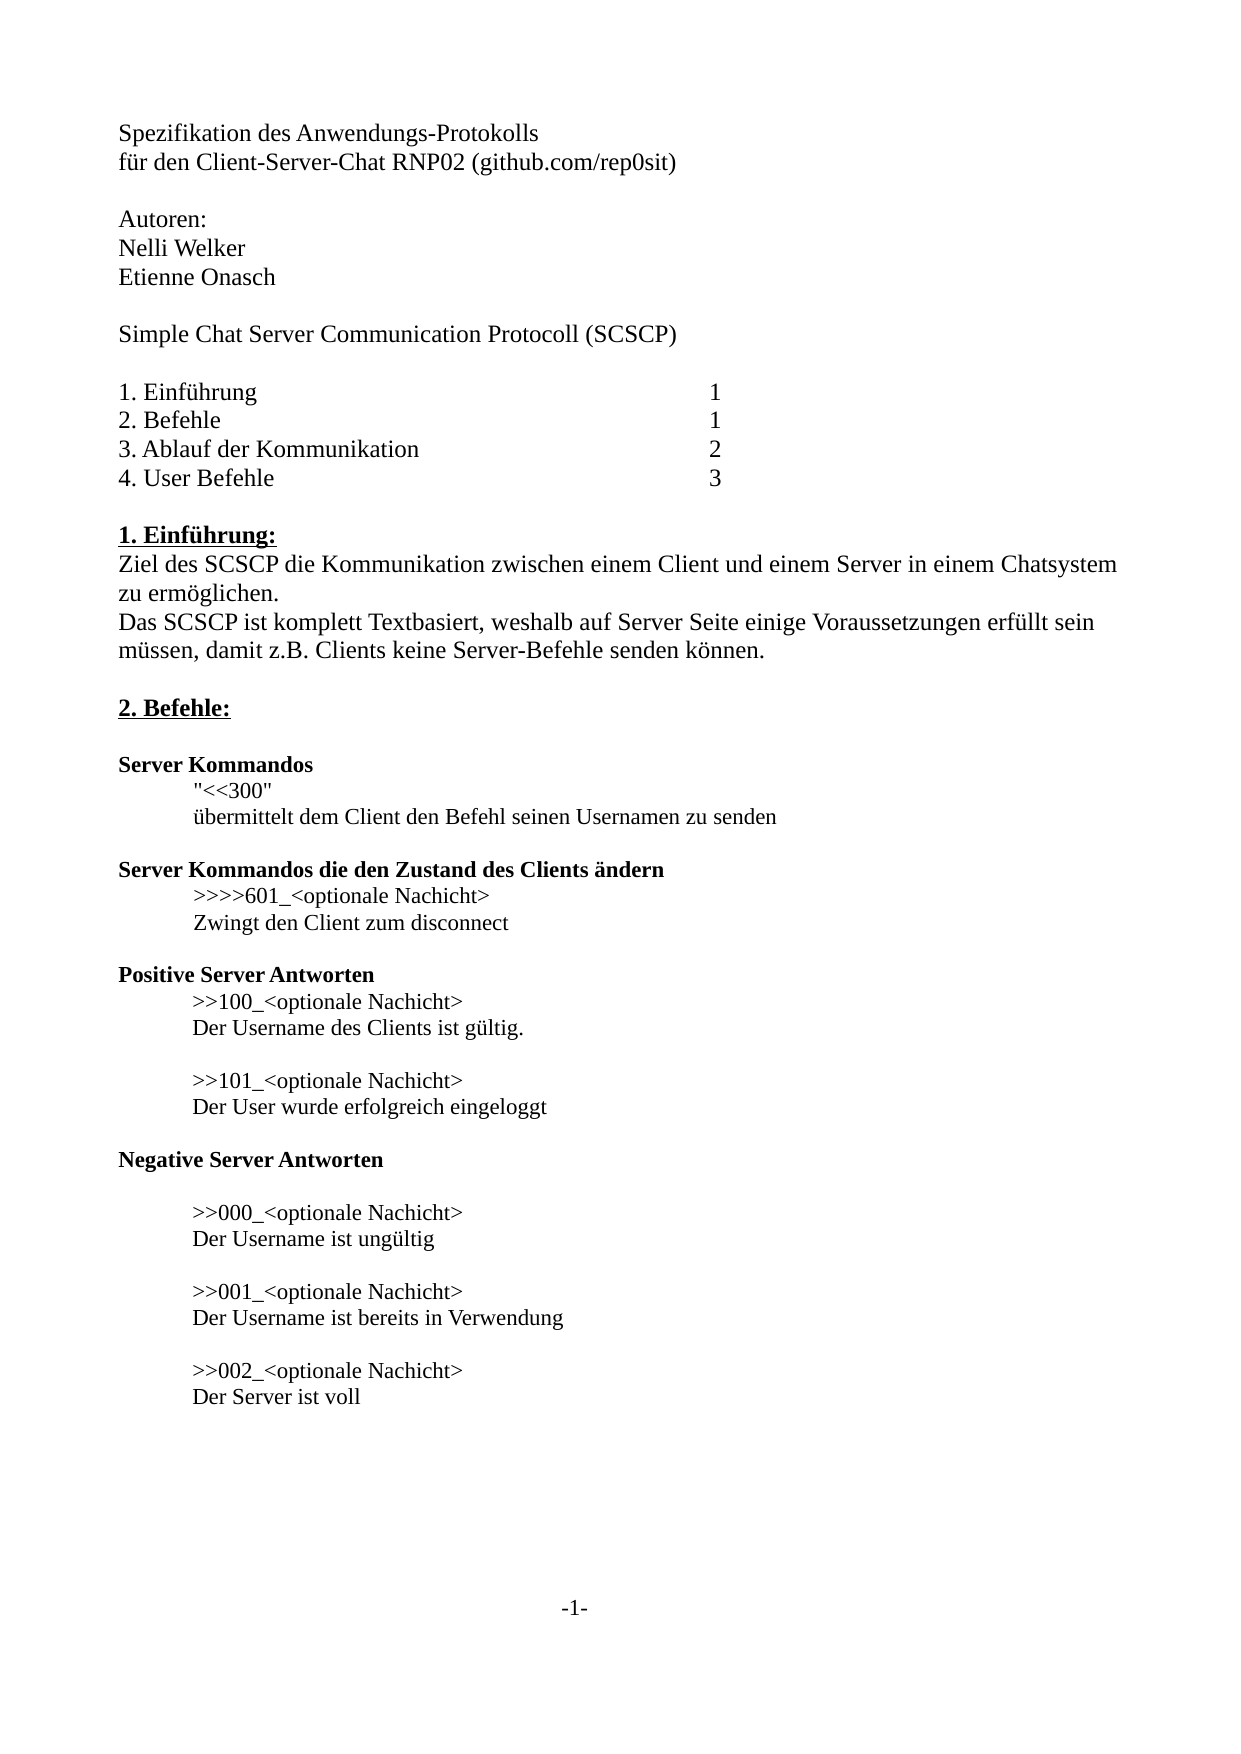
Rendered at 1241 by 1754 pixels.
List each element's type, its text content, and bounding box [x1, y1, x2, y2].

text Nelli Welker [118, 233, 1122, 262]
text Ziel des SCSCP die Kommunikation zwischen einem Client und einem Server in einem Chatsystem zu ermöglichen. [118, 549, 1122, 607]
text Server Kommandos die den Zustand des Clients ändern [118, 856, 1122, 882]
text >>101_<optionale Nachicht> [118, 1067, 1122, 1093]
text 1. Einführung 1 [118, 377, 1122, 406]
text Spezifikation des Anwendungs-Protokolls [118, 118, 1122, 147]
text 2. Befehle 1 [118, 406, 1122, 434]
text "<<300" [193, 777, 1122, 803]
text Der Username ist bereits in Verwendung [118, 1304, 1122, 1330]
text -1- [118, 1594, 1122, 1620]
text übermittelt dem Client den Befehl seinen Usernamen zu senden [193, 803, 1122, 830]
text 4. User Befehle 3 [118, 463, 1122, 492]
text Der Username ist ungültig [118, 1225, 1122, 1251]
text >>002_<optionale Nachicht> [118, 1357, 1122, 1383]
text >>>>601_<optionale Nachicht> [193, 882, 1122, 909]
text Simple Chat Server Communication Protocoll (SCSCP) [118, 319, 1122, 348]
text Negative Server Antworten [118, 1146, 1122, 1172]
text Das SCSCP ist komplett Textbasiert, weshalb auf Server Seite einige Voraussetzungen erfüllt sein müssen, damit z.B. Clients keine Server-Befehle senden können. [118, 607, 1122, 664]
text Zwingt den Client zum disconnect [193, 909, 1122, 935]
text 3. Ablauf der Kommunikation 2 [118, 434, 1122, 463]
text >>000_<optionale Nachicht> [118, 1199, 1122, 1225]
text für den Client-Server-Chat RNP02 (github.com/rep0sit) [118, 147, 1122, 176]
text >>100_<optionale Nachicht> [118, 988, 1122, 1014]
text Server Kommandos [118, 751, 1122, 777]
text Der User wurde erfolgreich eingeloggt [118, 1093, 1122, 1119]
text Etienne Onasch [118, 262, 1122, 291]
text 2. Befehle: [118, 693, 1122, 722]
text Positive Server Antworten [118, 961, 1122, 988]
text Der Server ist voll [118, 1383, 1122, 1409]
text Der Username des Clients ist gültig. [118, 1014, 1122, 1041]
text >>001_<optionale Nachicht> [118, 1278, 1122, 1304]
text Autoren: [118, 204, 1122, 233]
text 1. Einführung: [118, 521, 1122, 549]
